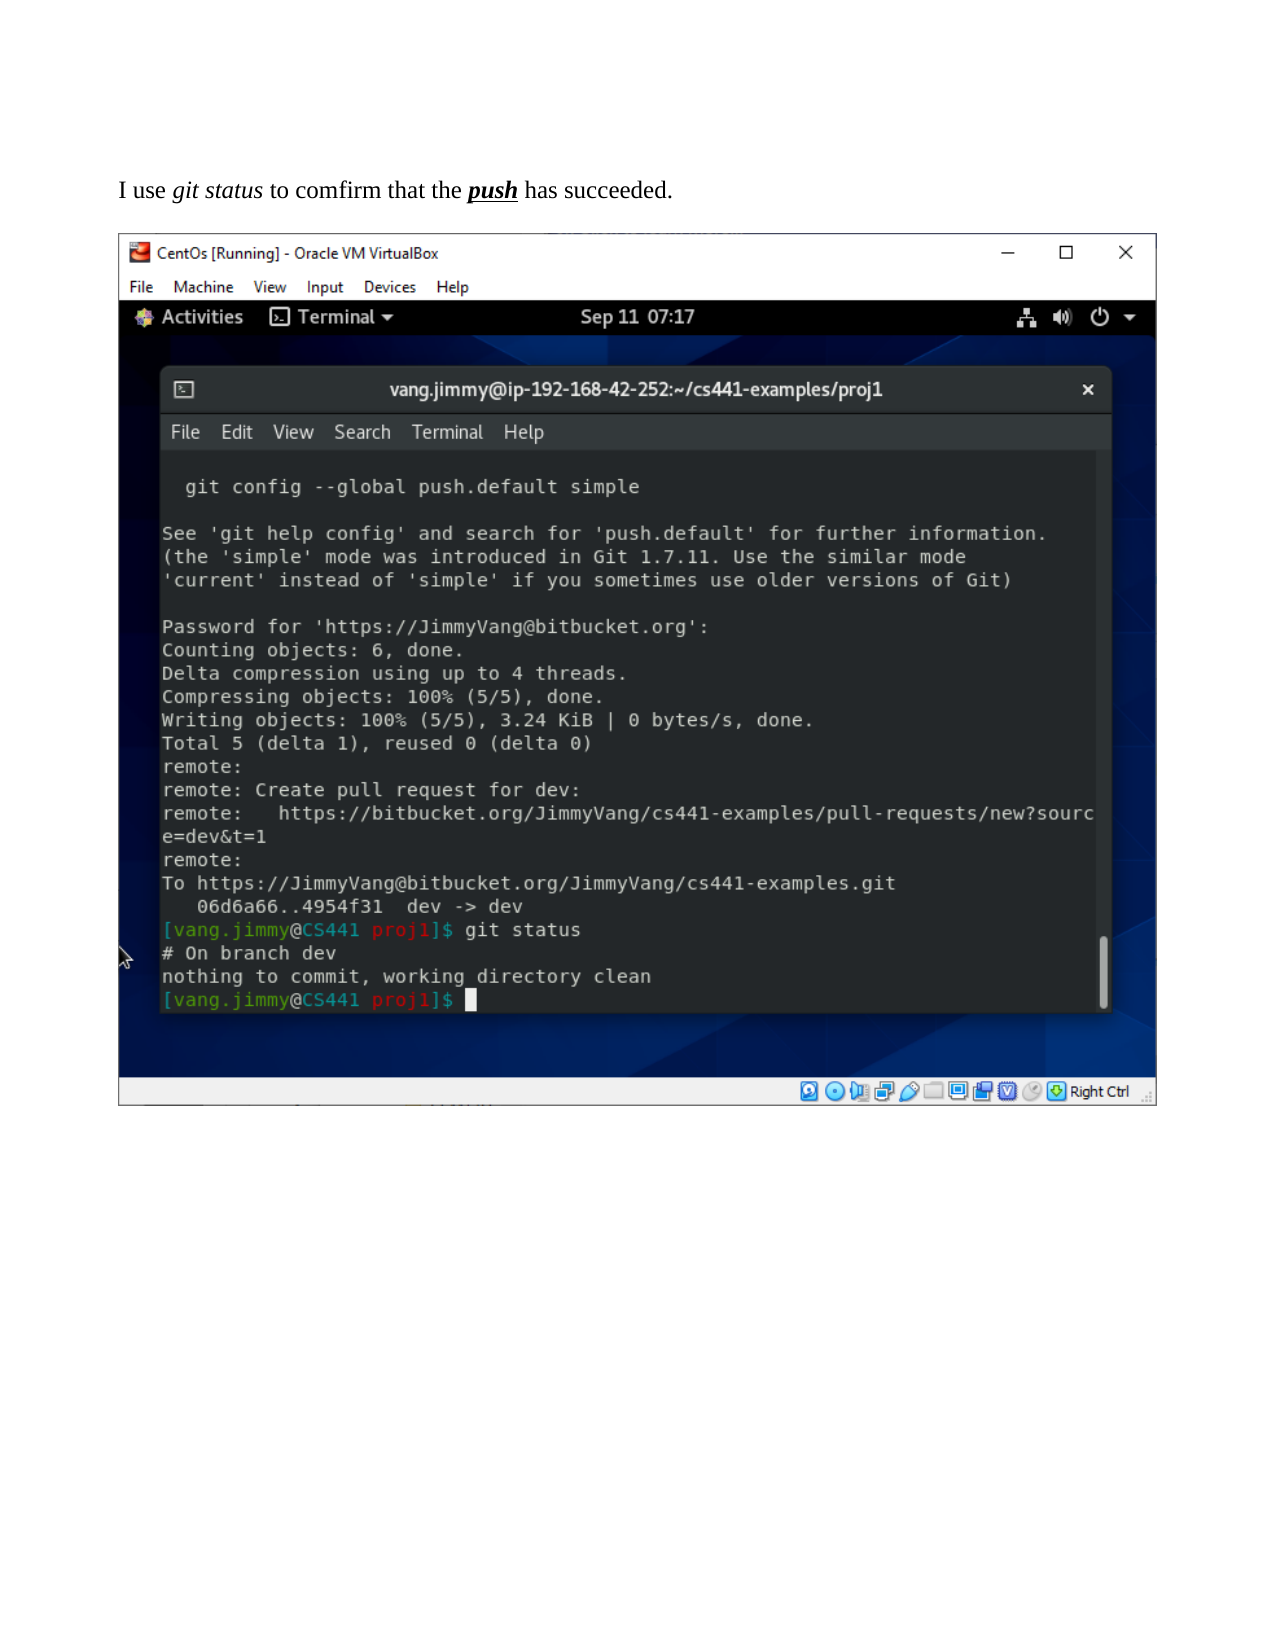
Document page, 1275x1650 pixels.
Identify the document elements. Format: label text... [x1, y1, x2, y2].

text I use git status to comfirm that the push has succeeded. [118, 176, 1157, 204]
picture [118, 233, 1157, 1106]
